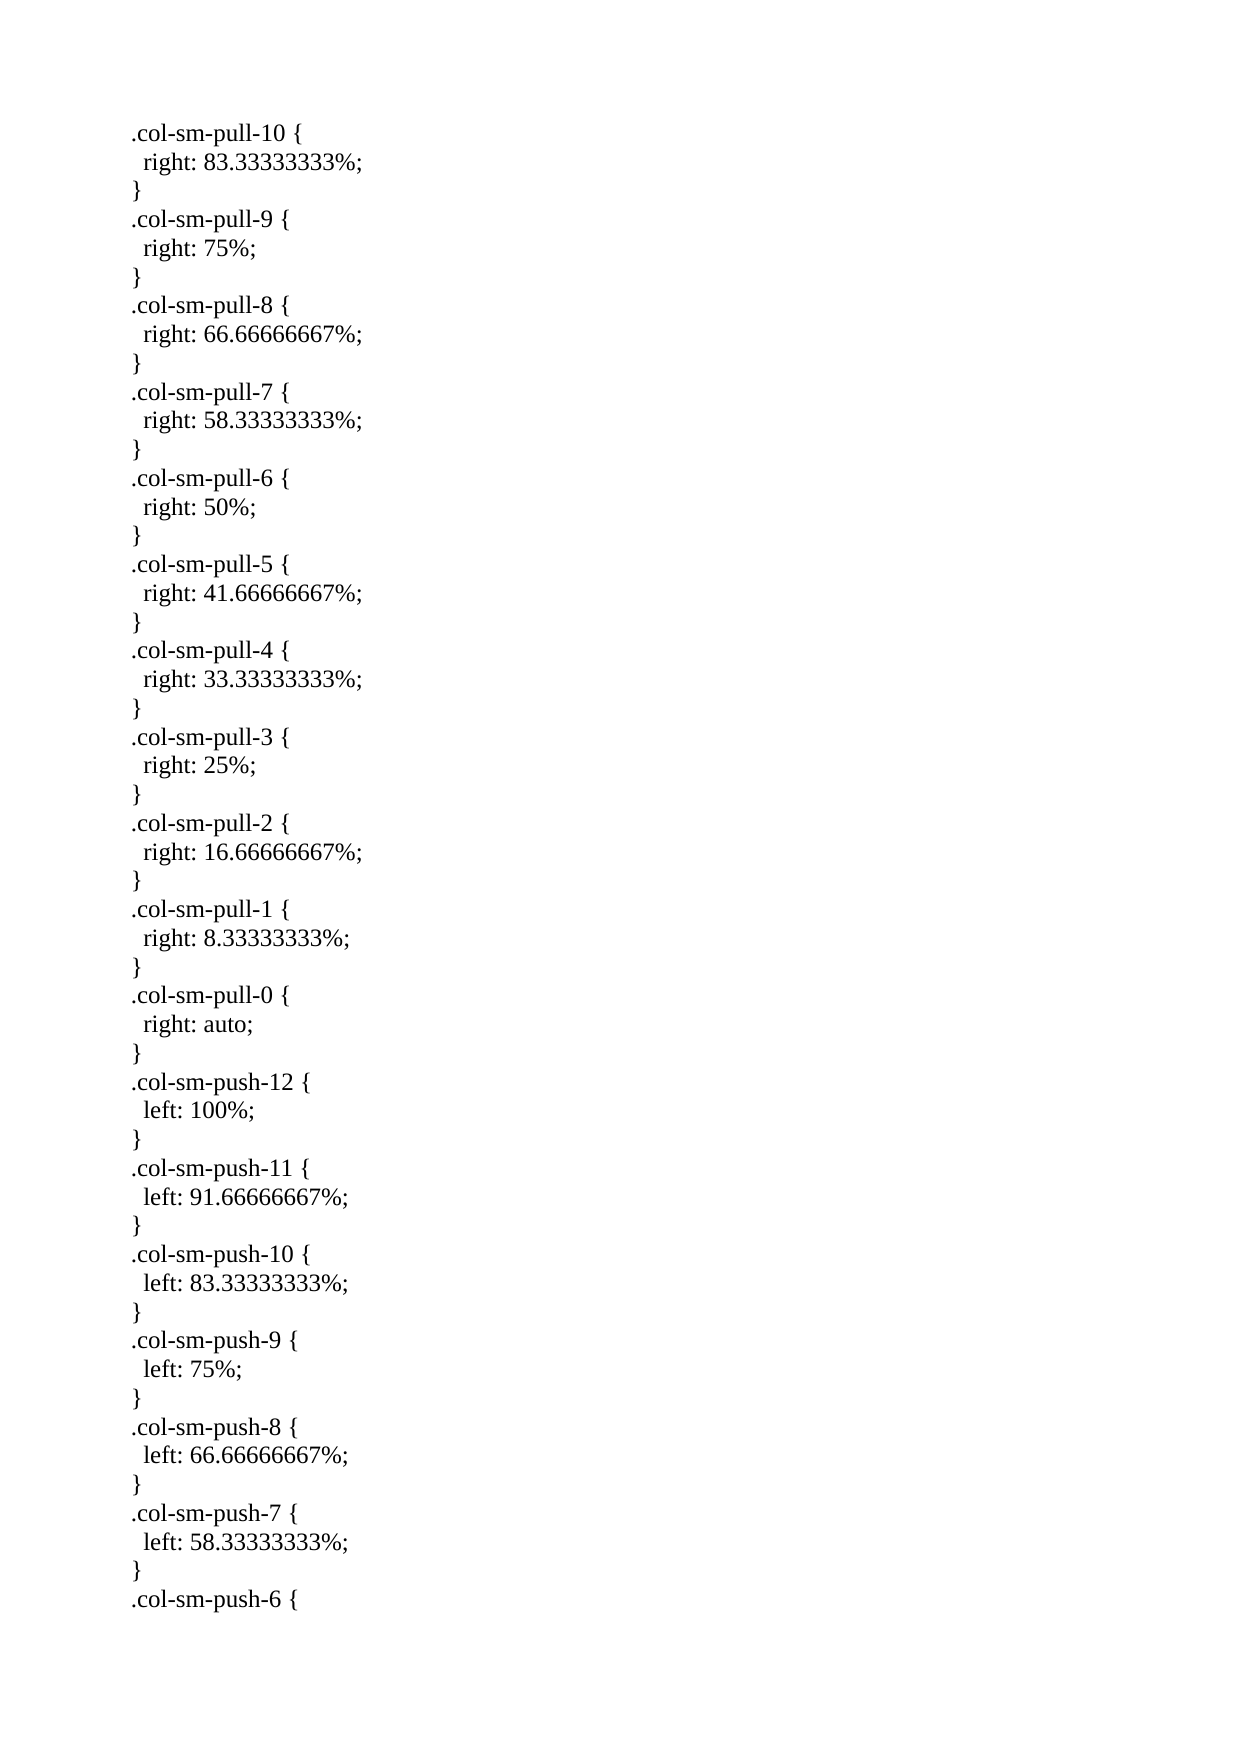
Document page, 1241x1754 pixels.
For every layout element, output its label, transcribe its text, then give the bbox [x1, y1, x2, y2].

text } [118, 1038, 1122, 1067]
text .col-sm-pull-4 { [118, 636, 1122, 664]
text .col-sm-push-12 { [118, 1067, 1122, 1096]
text } [118, 521, 1122, 549]
text right: 41.66666667%; [118, 578, 1122, 607]
text .col-sm-push-8 { [118, 1412, 1122, 1441]
text .col-sm-pull-3 { [118, 722, 1122, 751]
text .col-sm-pull-2 { [118, 808, 1122, 837]
text .col-sm-pull-7 { [118, 377, 1122, 406]
text right: 50%; [118, 492, 1122, 521]
text } [118, 1556, 1122, 1584]
text .col-sm-pull-5 { [118, 549, 1122, 578]
text } [118, 1469, 1122, 1498]
text left: 66.66666667%; [118, 1441, 1122, 1469]
text right: 83.33333333%; [118, 147, 1122, 176]
text } [118, 176, 1122, 204]
text } [118, 1383, 1122, 1412]
text right: 75%; [118, 233, 1122, 262]
text } [118, 693, 1122, 722]
text } [118, 348, 1122, 377]
text right: 58.33333333%; [118, 406, 1122, 434]
text .col-sm-pull-0 { [118, 981, 1122, 1009]
text right: 25%; [118, 751, 1122, 779]
text right: auto; [118, 1009, 1122, 1038]
text right: 16.66666667%; [118, 837, 1122, 866]
text right: 8.33333333%; [118, 923, 1122, 952]
text .col-sm-pull-6 { [118, 463, 1122, 492]
text left: 91.66666667%; [118, 1182, 1122, 1211]
text .col-sm-push-11 { [118, 1153, 1122, 1182]
text .col-sm-push-9 { [118, 1326, 1122, 1354]
text } [118, 866, 1122, 894]
text } [118, 434, 1122, 463]
text } [118, 262, 1122, 291]
text left: 58.33333333%; [118, 1527, 1122, 1556]
text .col-sm-push-10 { [118, 1239, 1122, 1268]
text .col-sm-pull-10 { [118, 118, 1122, 147]
text } [118, 1211, 1122, 1239]
text .col-sm-push-7 { [118, 1498, 1122, 1527]
text .col-sm-push-6 { [118, 1584, 1122, 1613]
text .col-sm-pull-9 { [118, 204, 1122, 233]
text left: 83.33333333%; [118, 1268, 1122, 1297]
text .col-sm-pull-1 { [118, 894, 1122, 923]
text right: 66.66666667%; [118, 319, 1122, 348]
text } [118, 952, 1122, 981]
text left: 100%; [118, 1096, 1122, 1124]
text left: 75%; [118, 1354, 1122, 1383]
text } [118, 1297, 1122, 1326]
text } [118, 1124, 1122, 1153]
text right: 33.33333333%; [118, 664, 1122, 693]
text } [118, 779, 1122, 808]
text .col-sm-pull-8 { [118, 291, 1122, 319]
text } [118, 607, 1122, 636]
